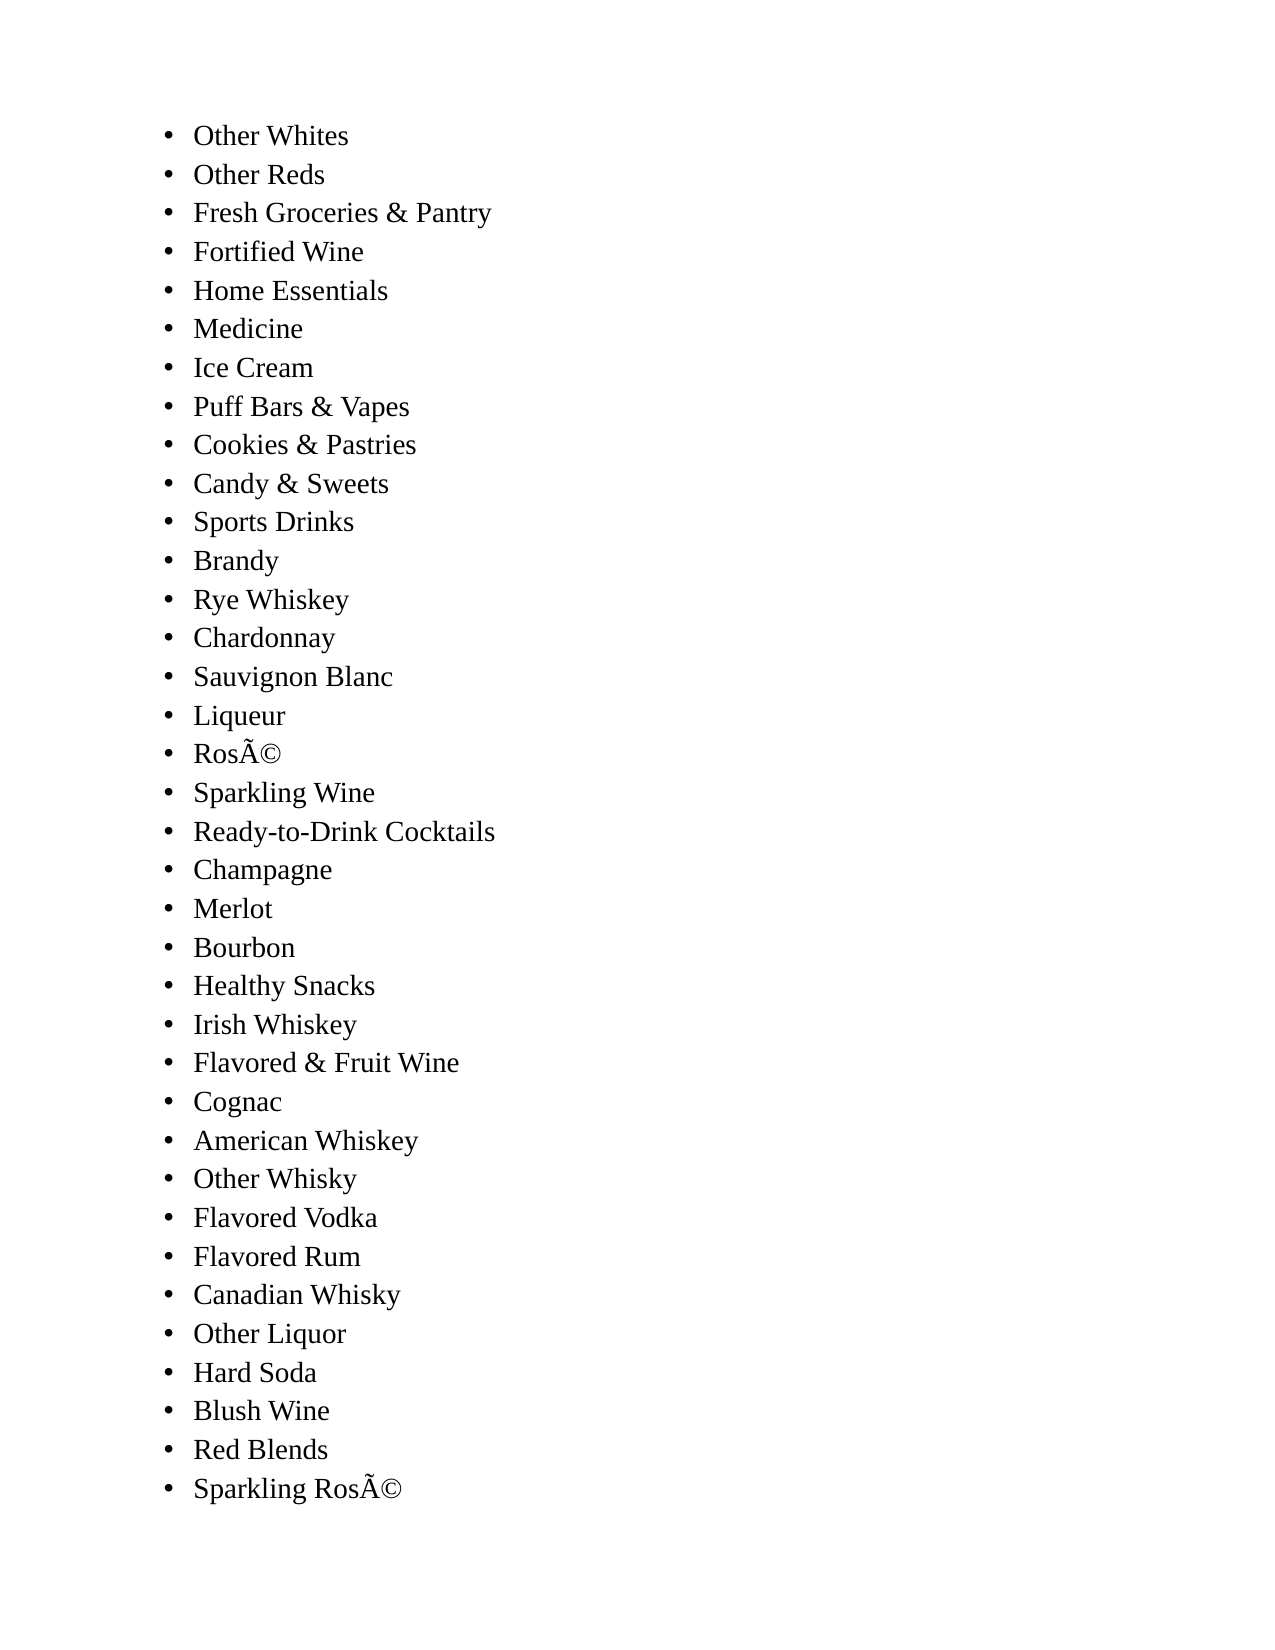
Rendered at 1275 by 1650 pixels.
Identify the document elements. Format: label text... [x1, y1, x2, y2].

list Rye Whiskey [164, 582, 1157, 616]
list Bourbon [164, 930, 1157, 963]
list Flavored Rum [164, 1239, 1157, 1272]
list Other Liquor [164, 1316, 1157, 1350]
list Merlot [164, 891, 1157, 925]
list Candy & Sweets [164, 466, 1157, 499]
list Sparkling Wine [164, 775, 1157, 809]
list Sparkling RosÃ© [164, 1471, 1157, 1504]
list Red Blends [164, 1432, 1157, 1466]
list Flavored & Fruit Wine [164, 1046, 1157, 1079]
list Home Essentials [164, 273, 1157, 306]
list Chardonnay [164, 621, 1157, 654]
list Cookies & Pastries [164, 427, 1157, 461]
list Ready-to-Drink Cocktails [164, 814, 1157, 847]
list Other Whites [164, 118, 1157, 152]
list American Whiskey [164, 1123, 1157, 1157]
list Hard Soda [164, 1355, 1157, 1388]
list Blush Wine [164, 1393, 1157, 1427]
list Irish Whiskey [164, 1007, 1157, 1041]
list Medicine [164, 311, 1157, 345]
list Canadian Whisky [164, 1277, 1157, 1311]
list Fortified Wine [164, 234, 1157, 268]
list Other Reds [164, 157, 1157, 190]
list Healthy Snacks [164, 968, 1157, 1002]
list Champagne [164, 852, 1157, 886]
list Fresh Groceries & Pantry [164, 195, 1157, 229]
list RosÃ© [164, 736, 1157, 770]
list Sauvignon Blanc [164, 659, 1157, 693]
list Sports Drinks [164, 504, 1157, 538]
list Cognac [164, 1084, 1157, 1118]
list Ice Cream [164, 350, 1157, 384]
list Other Whisky [164, 1162, 1157, 1195]
list Brandy [164, 543, 1157, 577]
list Puff Bars & Vapes [164, 389, 1157, 422]
list Flavored Vodka [164, 1200, 1157, 1234]
list Liqueur [164, 698, 1157, 731]
